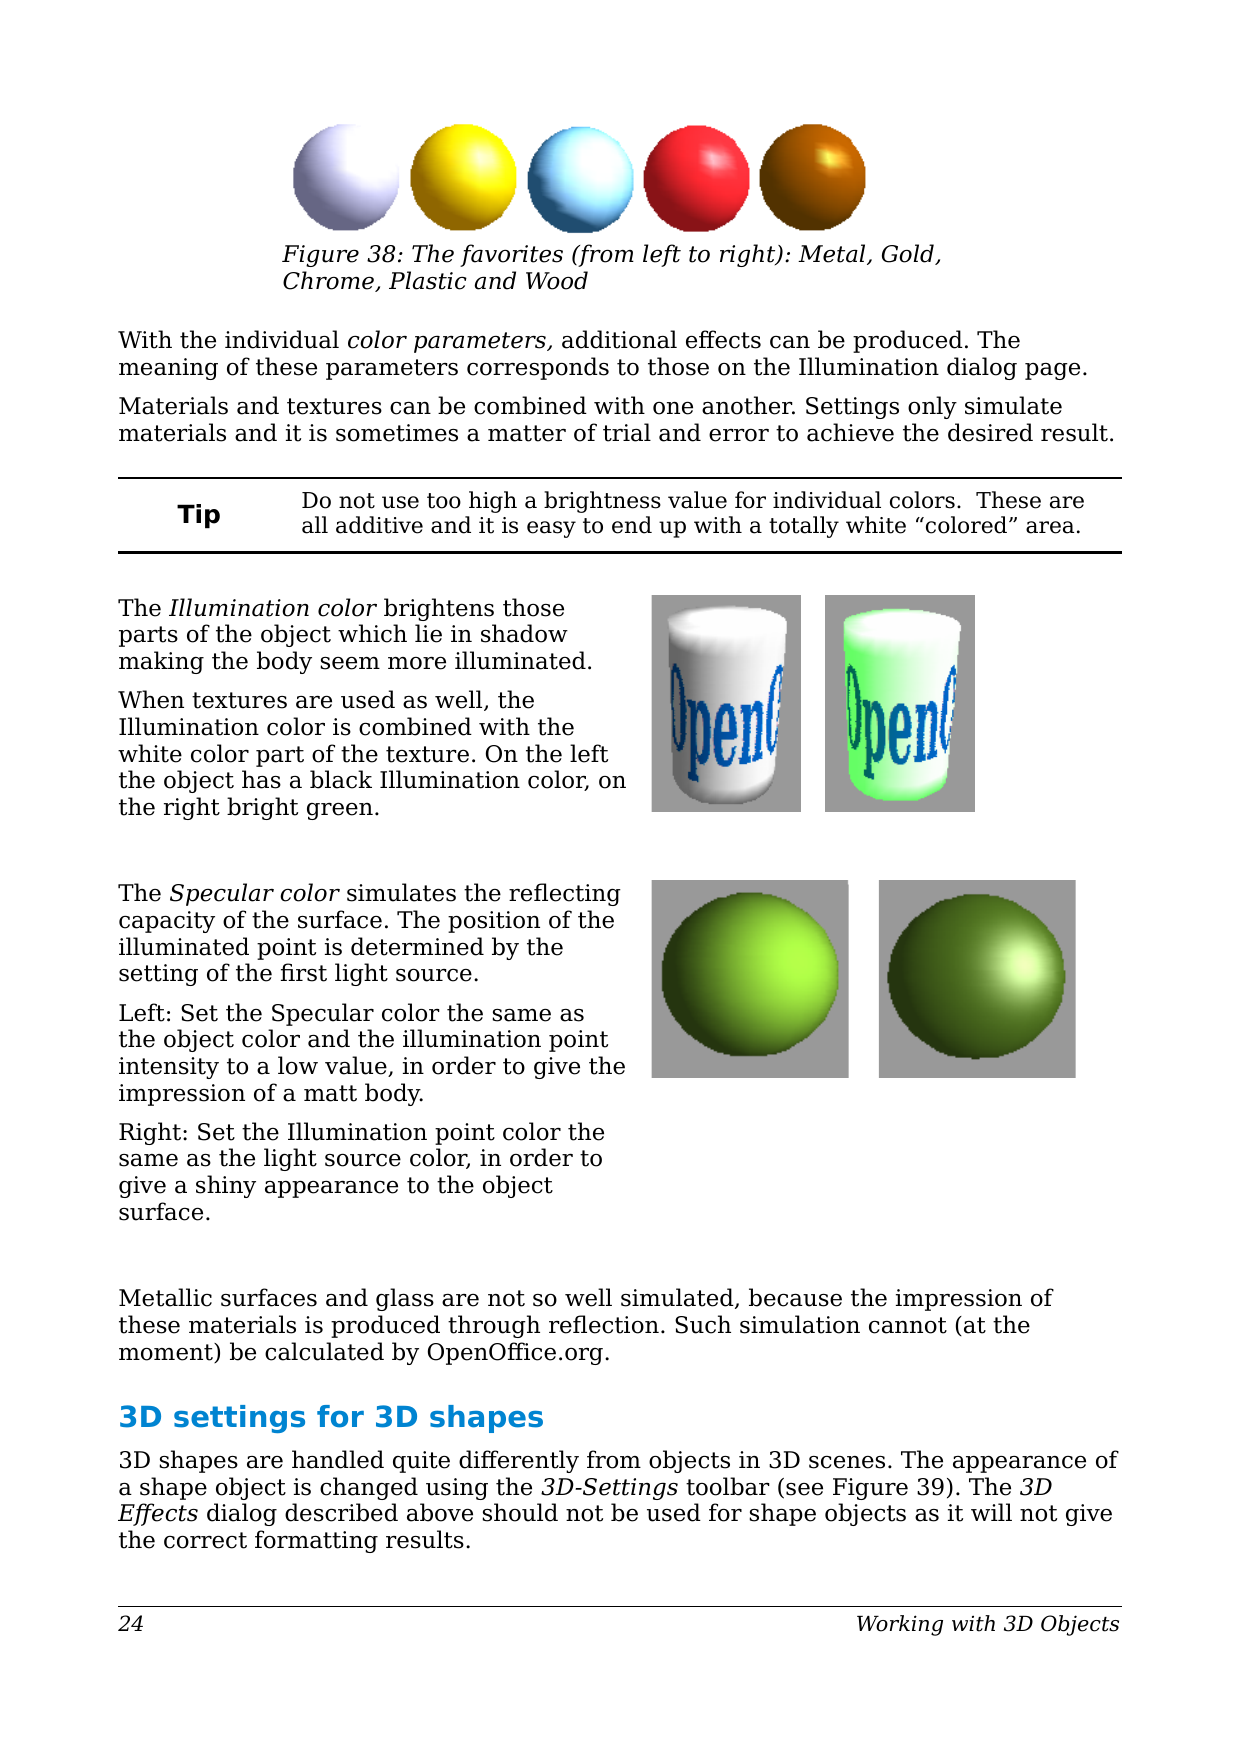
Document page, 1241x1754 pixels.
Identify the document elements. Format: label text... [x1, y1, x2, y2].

table_header Tip [118, 479, 280, 551]
text Figure 38: The favorites (from left to right): Metal, Gold, Chrome, Plastic and Wood [282, 118, 958, 295]
subtitle 3D settings for 3D shapes [118, 1401, 1122, 1435]
text 3D shapes are handled quite differently from objects in 3D scenes. The appearance of a shape object is changed using the 3D-Settings toolbar (see Figure 39). The 3D Effects dialog described above should not be used for shape objects as it will not give the correct formatting results. [118, 1447, 1122, 1554]
table_header The Illumination color brightens those parts of the object which lie in shadow making the body seem more illuminated. When textures are used as well, the Illumination color is combined with the white color part of the texture. On the left the object has a black Illumination color, on the right bright green. [118, 571, 628, 857]
text Metallic surfaces and glass are not so well simulated, because the impression of these materials is produced through reflection. Such simulation cannot (at the moment) be calculated by OpenOffice.org. [118, 1285, 1122, 1365]
table_header [628, 571, 1122, 857]
table_cell The Specular color simulates the reflecting capacity of the surface. The position of the illuminated point is determined by the setting of the first light source. Left: Set the Specular color the same as the object color and the illumination point intensity to a low value, in order to give the impression of a matt body. Right: Set the Illumination point color the same as the light source color, in order to give a shiny appearance to the object surface. [118, 857, 628, 1262]
table_header Do not use too high a brightness value for individual colors. These are all additive and it is easy to end up with a totally white “colored” area. [280, 479, 1122, 551]
picture [282, 118, 877, 242]
text With the individual color parameters, additional effects can be produced. The meaning of these parameters corresponds to those on the Illumination dialog page. [118, 327, 1122, 381]
table_cell [628, 857, 1122, 1262]
text Materials and textures can be combined with one another. Settings only simulate materials and it is sometimes a matter of trial and error to achieve the desired result. [118, 393, 1122, 447]
